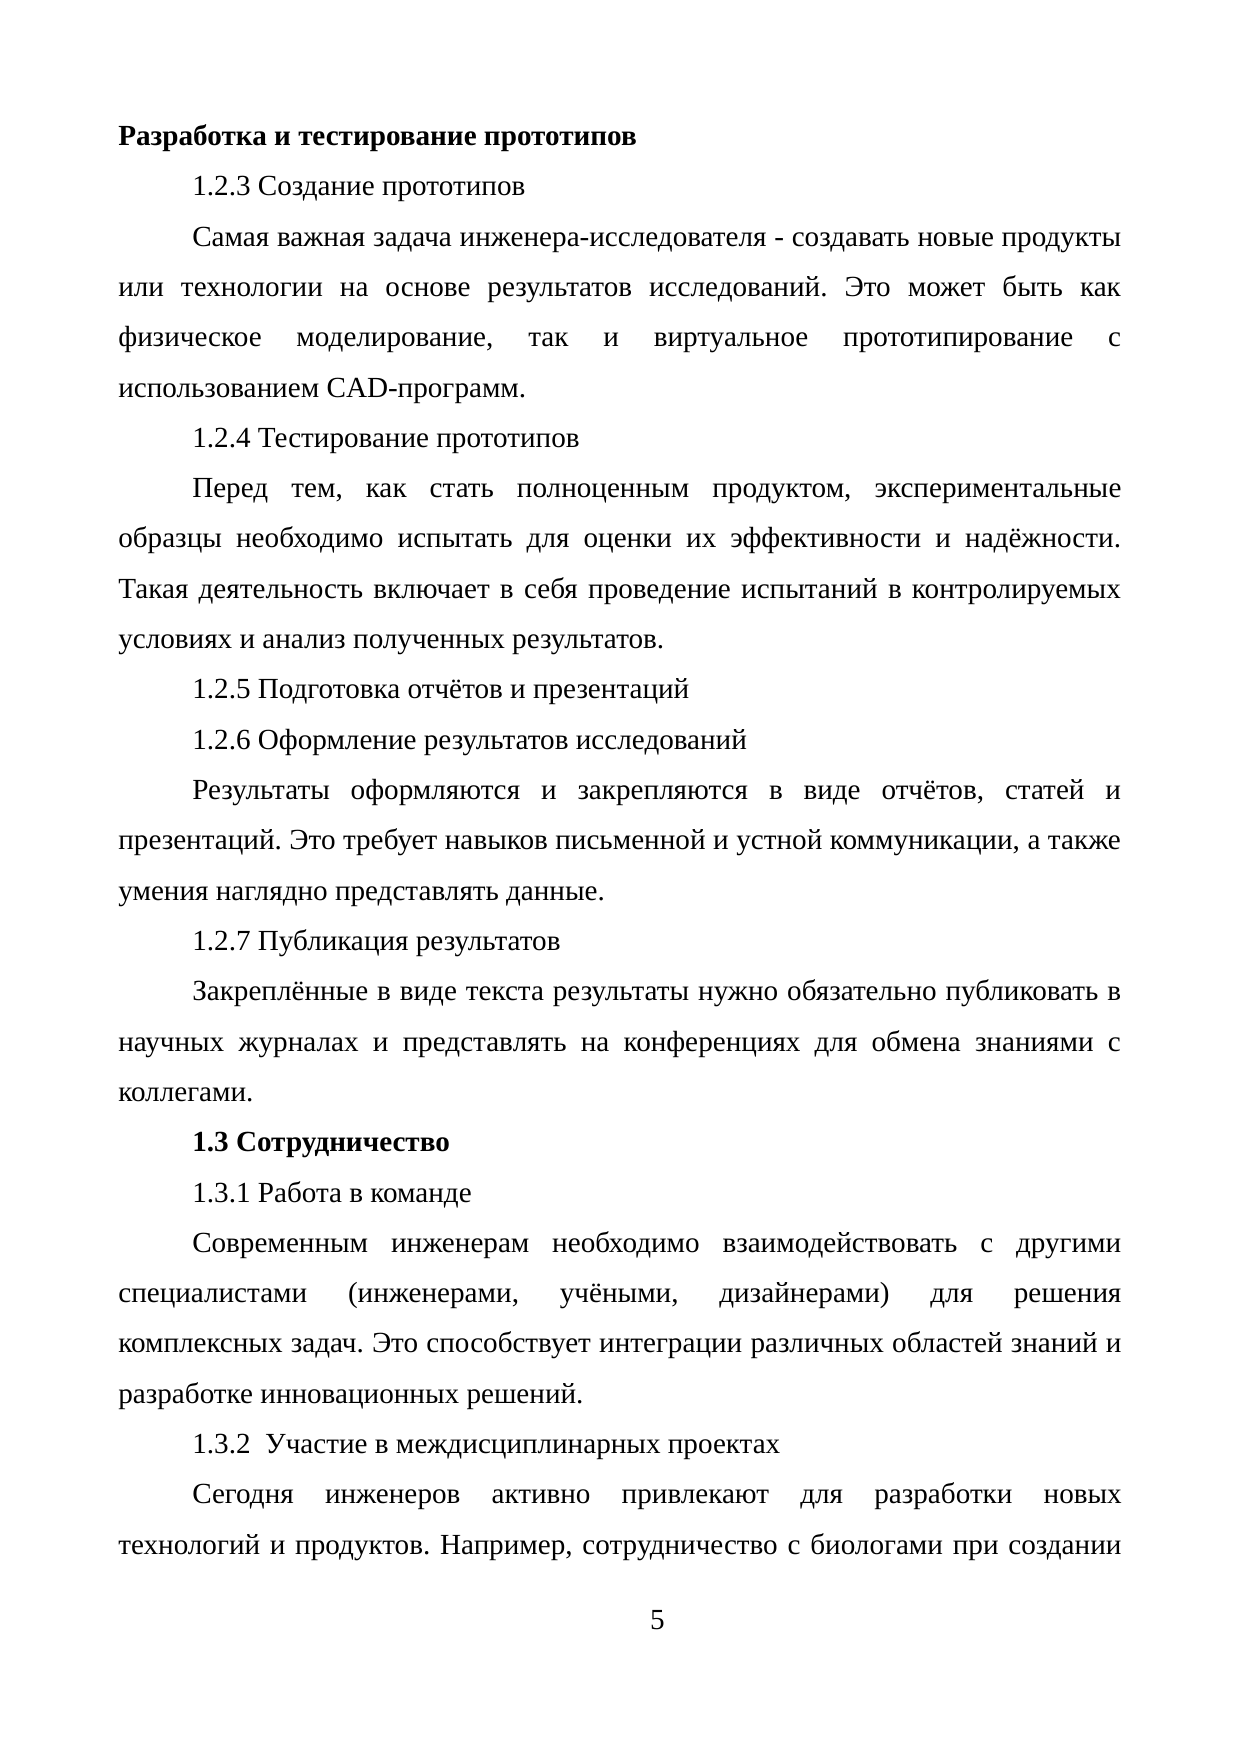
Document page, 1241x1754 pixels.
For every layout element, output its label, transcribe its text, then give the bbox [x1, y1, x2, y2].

subtitle Работа в команде [118, 1175, 1122, 1208]
subtitle Тестирование прототипов [118, 420, 1122, 453]
subtitle Создание прототипов [118, 168, 1122, 202]
subtitle Сотрудничество [118, 1124, 1122, 1158]
subtitle Подготовка отчётов и презентаций [118, 672, 1122, 705]
text Сегодня инженеров активно привлекают для разработки новых технологий и продуктов. Например, сотрудничество с биологами при создании [118, 1477, 1122, 1560]
text Перед тем, как стать полноценным продуктом, экспериментальные образцы необходимо испытать для оценки их эффективности и надёжности. Такая деятельность включает в себя проведение испытаний в контролируемых условиях и анализ полученных результатов. [118, 470, 1122, 655]
text Закреплённые в виде текста результаты нужно обязательно публиковать в научных журналах и представлять на конференциях для обмена знаниями с коллегами. [118, 973, 1122, 1108]
subtitle Публикация результатов [118, 923, 1122, 957]
text Результаты оформляются и закрепляются в виде отчётов, статей и презентаций. Это требует навыков письменной и устной коммуникации, а также умения наглядно представлять данные. [118, 772, 1122, 906]
text Самая важная задача инженера-исследователя - создавать новые продукты или технологии на основе результатов исследований. Это может быть как физическое моделирование, так и виртуальное прототипирование с использованием CAD-программ. [118, 219, 1122, 403]
subtitle Оформление результатов исследований [118, 722, 1122, 755]
subtitle Участие в междисциплинарных проектах [118, 1426, 1122, 1460]
subtitle Разработка и тестирование прототипов [118, 118, 1122, 152]
text Современным инженерам необходимо взаимодействовать с другими специалистами (инженерами, учёными, дизайнерами) для решения комплексных задач. Это способствует интеграции различных областей знаний и разработке инновационных решений. [118, 1225, 1122, 1409]
